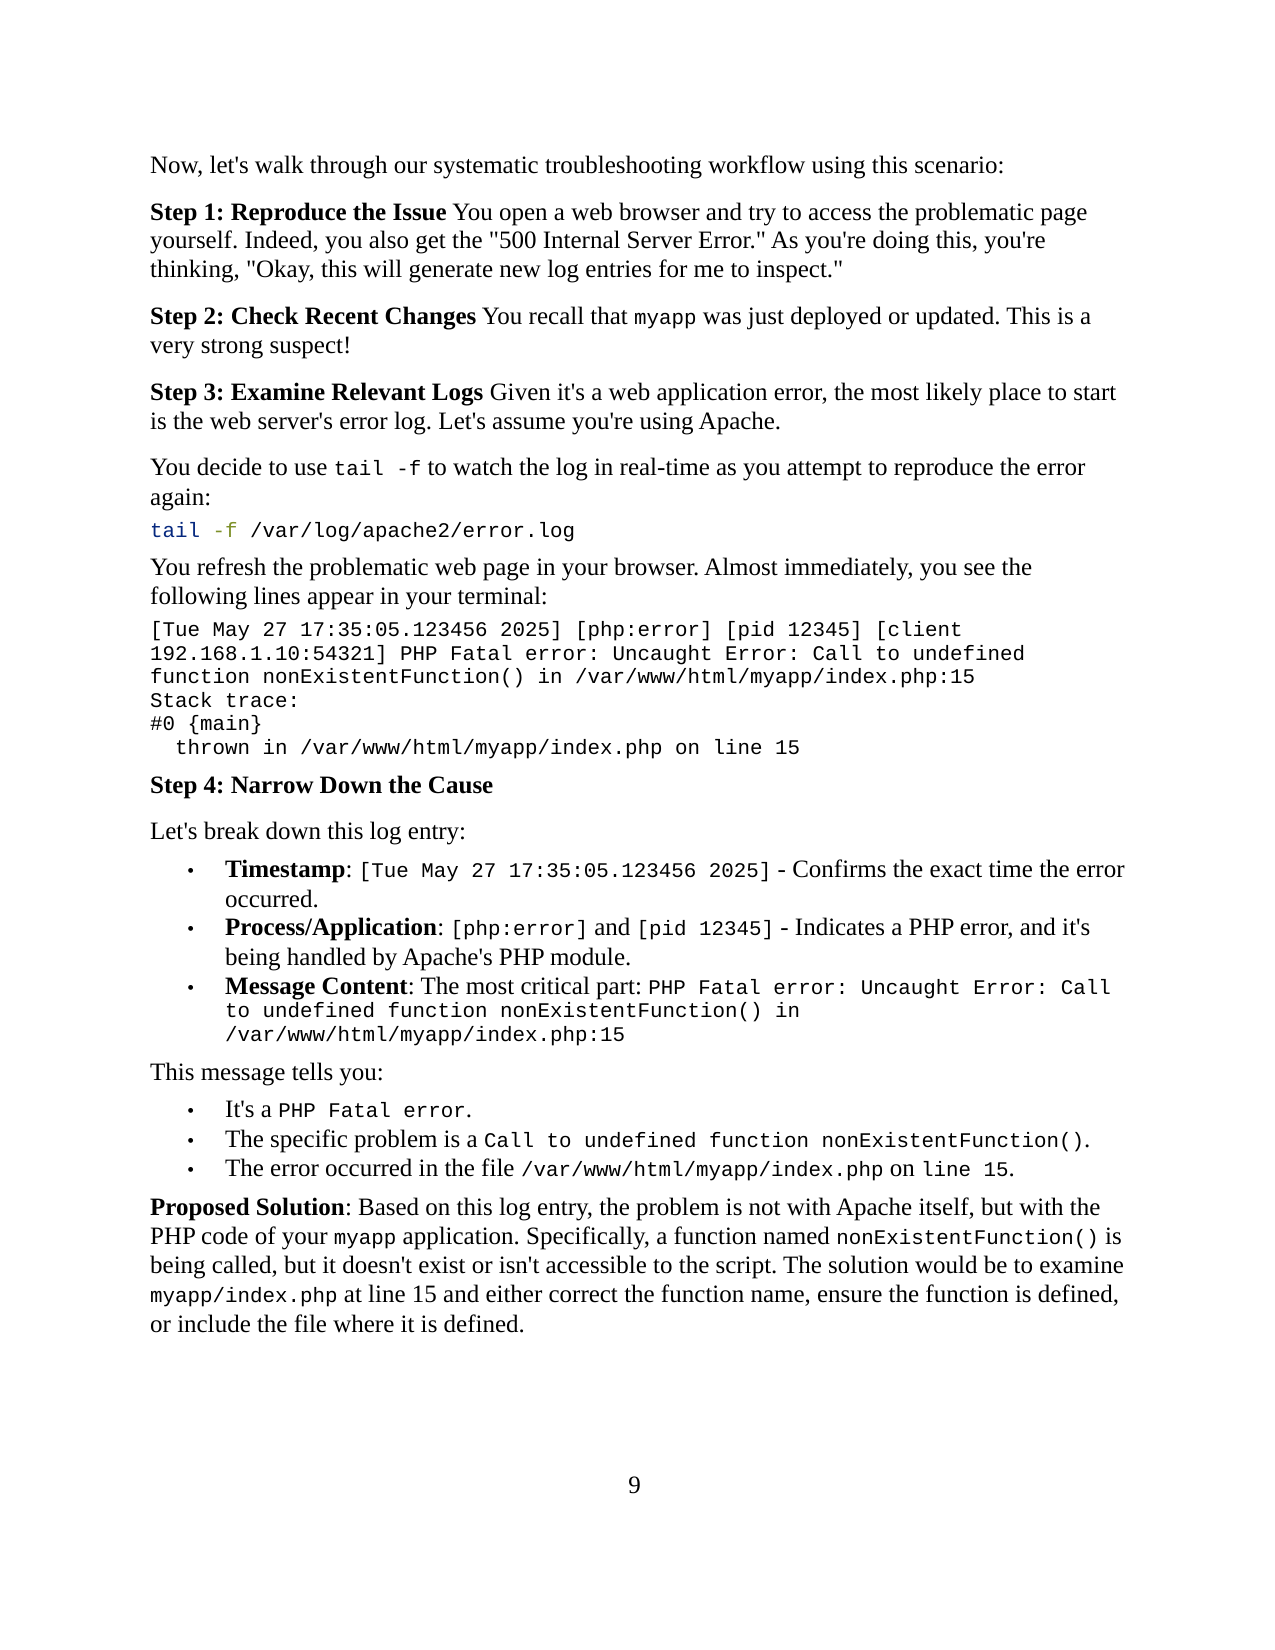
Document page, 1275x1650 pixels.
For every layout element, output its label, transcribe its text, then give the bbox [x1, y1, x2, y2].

list Timestamp: [Tue May 27 17:35:05.123456 2025] - Confirms the exact time the error occurred. [187, 854, 1125, 912]
text Step 2: Check Recent Changes You recall that myapp was just deployed or updated. This is a very strong suspect! [150, 301, 1125, 359]
text #0 {main} [150, 713, 1125, 737]
list It's a PHP Fatal error. [187, 1094, 1125, 1124]
text thrown in /var/www/html/myapp/index.php on line 15 [150, 737, 1125, 761]
text tail -f /var/log/apache2/error.log [150, 520, 1125, 543]
text You refresh the problematic web page in your browser. Almost immediately, you see the following lines appear in your terminal: [150, 552, 1125, 610]
text This message tells you: [150, 1057, 1125, 1085]
text Stack trace: [150, 690, 1125, 713]
list Message Content: The most critical part: PHP Fatal error: Uncaught Error: Call to undefined function nonExistentFunction() in /var/www/html/myapp/index.php:15 [187, 971, 1125, 1048]
text Step 1: Reproduce the Issue You open a web browser and try to access the problematic page yourself. Indeed, you also get the "500 Internal Server Error." As you're doing this, you're thinking, "Okay, this will generate new log entries for me to inspect." [150, 197, 1125, 283]
text Let's break down this log entry: [150, 816, 1125, 845]
text Now, let's walk through our systematic troubleshooting workflow using this scenario: [150, 150, 1125, 179]
text [Tue May 27 17:35:05.123456 2025] [php:error] [pid 12345] [client 192.168.1.10:54321] PHP Fatal error: Uncaught Error: Call to undefined function nonExistentFunction() in /var/www/html/myapp/index.php:15 [150, 619, 1125, 690]
text Proposed Solution: Based on this log entry, the problem is not with Apache itself, but with the PHP code of your myapp application. Specifically, a function named nonExistentFunction() is being called, but it doesn't exist or isn't accessible to the script. The solution would be to examine myapp/index.php at line 15 and either correct the function name, ensure the function is defined, or include the file where it is defined. [150, 1192, 1125, 1337]
text Step 3: Examine Relevant Logs Given it's a web application error, the most likely place to start is the web server's error log. Let's assume you're using Apache. [150, 377, 1125, 434]
text Step 4: Narrow Down the Cause [150, 770, 1125, 798]
list The specific problem is a Call to undefined function nonExistentFunction(). [187, 1124, 1125, 1153]
list Process/Application: [php:error] and [pid 12345] - Indicates a PHP error, and it's being handled by Apache's PHP module. [187, 912, 1125, 971]
list The error occurred in the file /var/www/html/myapp/index.php on line 15. [187, 1153, 1125, 1183]
text You decide to use tail -f to watch the log in real-time as you attempt to reproduce the error again: [150, 452, 1125, 511]
